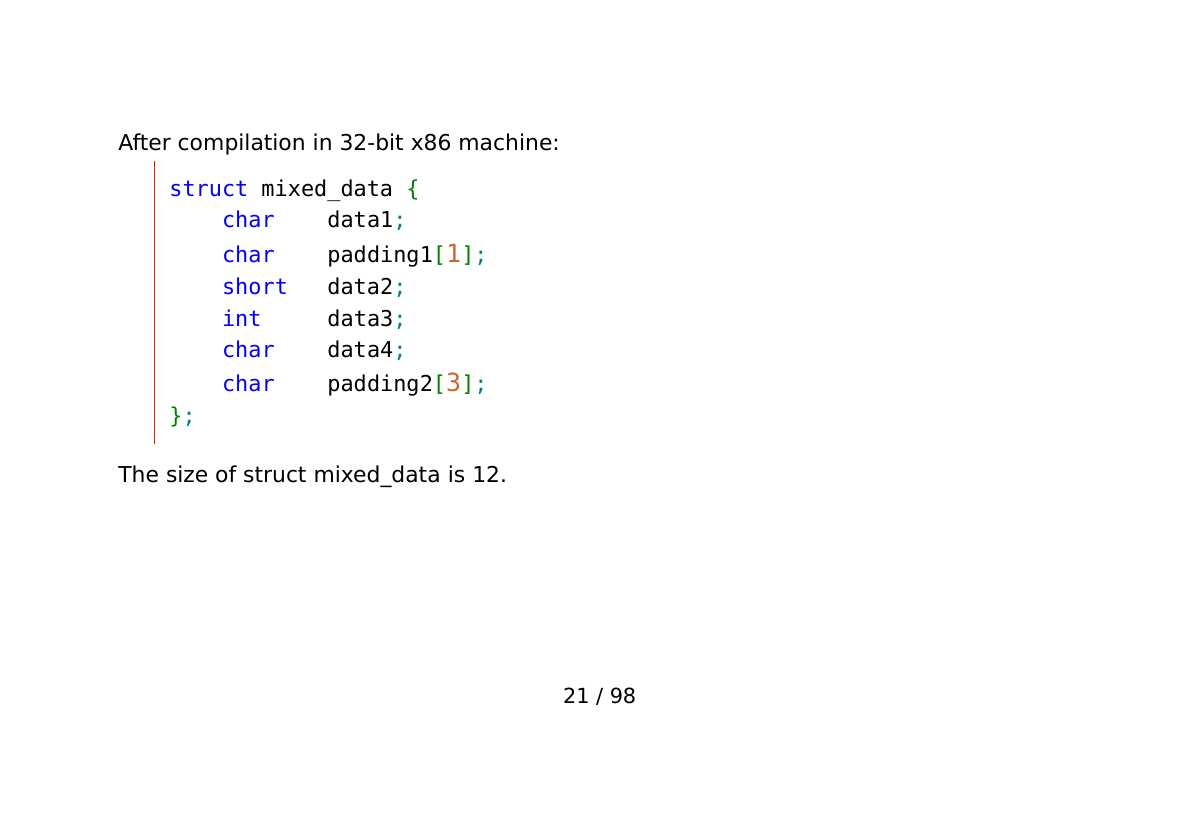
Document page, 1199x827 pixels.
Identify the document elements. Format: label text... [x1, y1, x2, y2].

text char data1; [155, 193, 1081, 224]
text char data4; [155, 322, 1081, 354]
text int data3; [155, 291, 1081, 322]
text The size of struct mixed_data is 12. [118, 462, 1081, 487]
text char padding1[1]; [155, 224, 1081, 259]
text short data2; [155, 259, 1081, 291]
text struct mixed_data { [155, 161, 1081, 193]
text After compilation in 32-bit x86 machine: [118, 130, 1081, 155]
text }; [155, 389, 1081, 444]
text char padding2[3]; [155, 354, 1081, 389]
